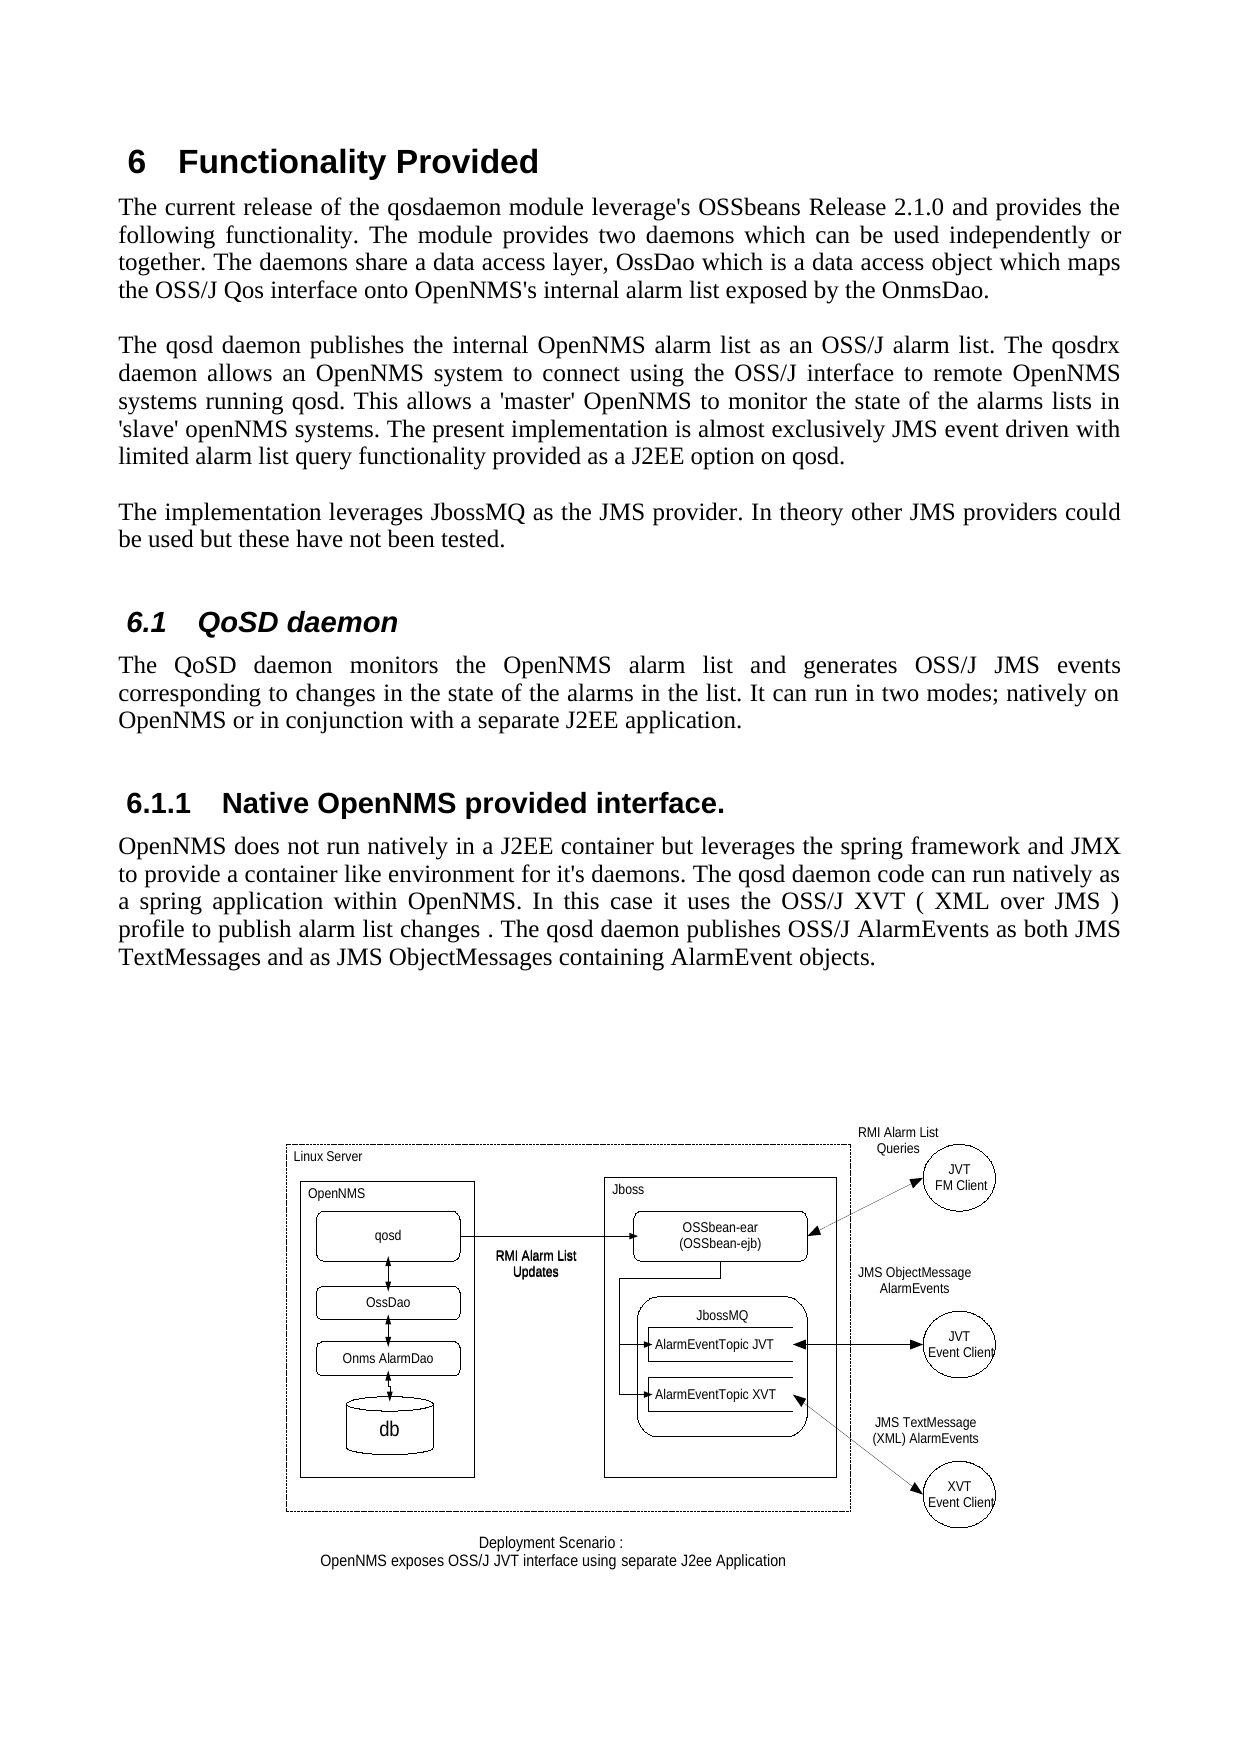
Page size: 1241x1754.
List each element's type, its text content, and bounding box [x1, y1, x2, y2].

subtitle QoSD daemon [118, 606, 1122, 639]
text The qosd daemon publishes the internal OpenNMS alarm list as an OSS/J alarm list. The qosdrx daemon allows an OpenNMS system to connect using the OSS/J interface to remote OpenNMS systems running qosd. This allows a 'master' OpenNMS to monitor the state of the alarms lists in 'slave' openNMS systems. The present implementation is almost exclusively JMS event driven with limited alarm list query functionality provided as a J2EE option on qosd. [118, 332, 1122, 470]
subtitle Functionality Provided [118, 143, 1122, 181]
subtitle Native OpenNMS provided interface. [118, 787, 1122, 819]
text The current release of the qosdaemon module leverage's OSSbeans Release 2.1.0 and provides the following functionality. The module provides two daemons which can be used independently or together. The daemons share a data access layer, OssDao which is a data access object which maps the OSS/J Qos interface onto OpenNMS's internal alarm list exposed by the OnmsDao. [118, 193, 1122, 304]
text The implementation leverages JbossMQ as the JMS provider. In theory other JMS providers could be used but these have not been tested. [118, 498, 1122, 553]
text OpenNMS does not run natively in a J2EE container but leverages the spring framework and JMX to provide a container like environment for it's daemons. The qosd daemon code can run natively as a spring application within OpenNMS. In this case it uses the OSS/J XVT ( XML over JMS ) profile to publish alarm list changes . The qosd daemon publishes OSS/J AlarmEvents as both JMS TextMessages and as JMS ObjectMessages containing AlarmEvent objects. [118, 832, 1122, 971]
text The QoSD daemon monitors the OpenNMS alarm list and generates OSS/J JMS events corresponding to changes in the state of the alarms in the list. It can run in two modes; natively on OpenNMS or in conjunction with a separate J2EE application. [118, 651, 1122, 734]
